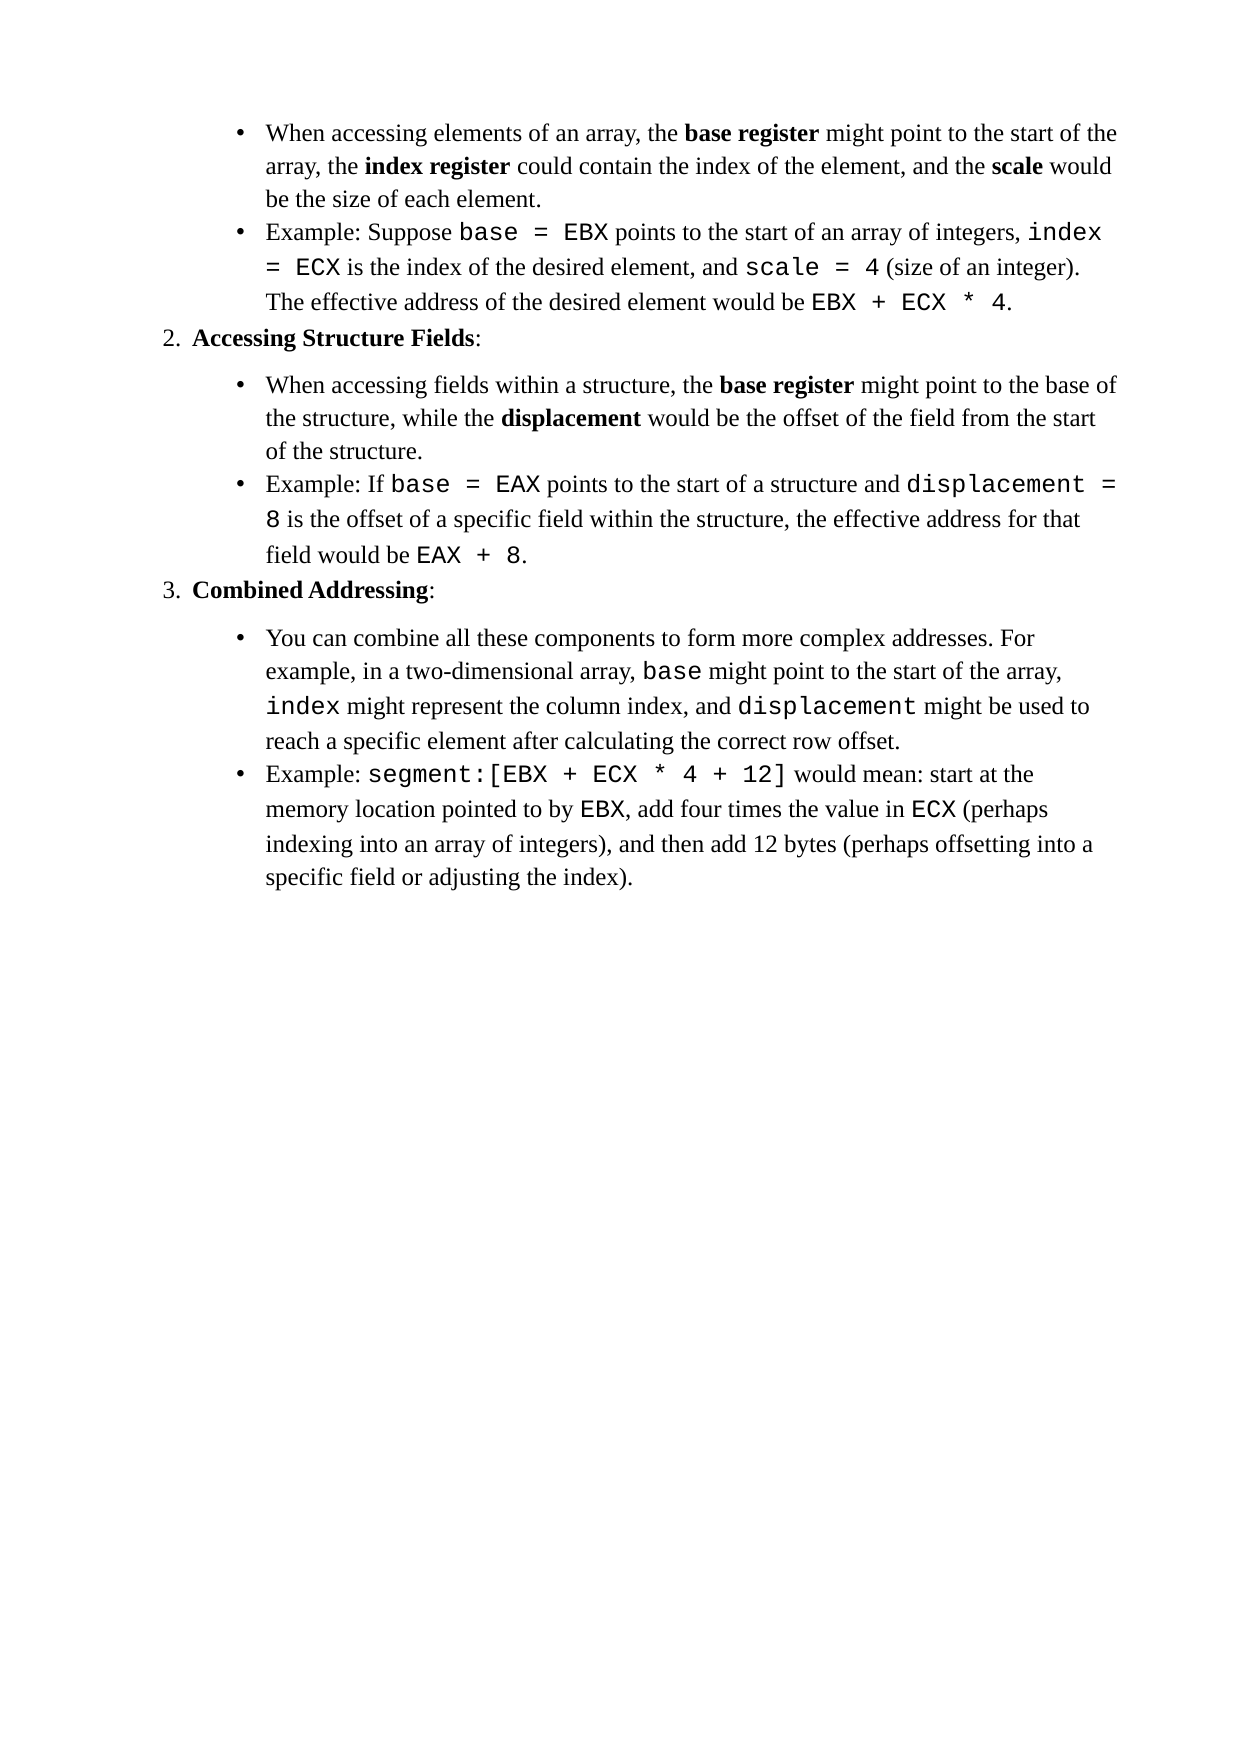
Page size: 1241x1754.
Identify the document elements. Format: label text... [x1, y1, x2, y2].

list Example: segment:[EBX + ECX * 4 + 12] would mean: start at the memory location pointed to by EBX, add four times the value in ECX (perhaps indexing into an array of integers), and then add 12 bytes (perhaps offsetting into a specific field or adjusting the index). [236, 759, 1122, 891]
list When accessing fields within a structure, the base register might point to the base of the structure, while the displacement would be the offset of the field from the start of the structure. [236, 370, 1122, 465]
list Example: Suppose base = EBX points to the start of an array of integers, index = ECX is the index of the desired element, and scale = 4 (size of an integer). The effective address of the desired element would be EBX + ECX * 4. [236, 217, 1122, 318]
list You can combine all these components to form more complex addresses. For example, in a two-dimensional array, base might point to the start of the array, index might represent the column index, and displacement might be used to reach a specific element after calculating the correct row offset. [236, 623, 1122, 755]
list Combined Addressing: [162, 575, 1122, 604]
list When accessing elements of an array, the base register might point to the start of the array, the index register could contain the index of the element, and the scale would be the size of each element. [236, 118, 1122, 213]
list Accessing Structure Fields: [162, 323, 1122, 352]
list Example: If base = EAX points to the start of a structure and displacement = 8 is the offset of a specific field within the structure, the effective address for that field would be EAX + 8. [236, 469, 1122, 571]
